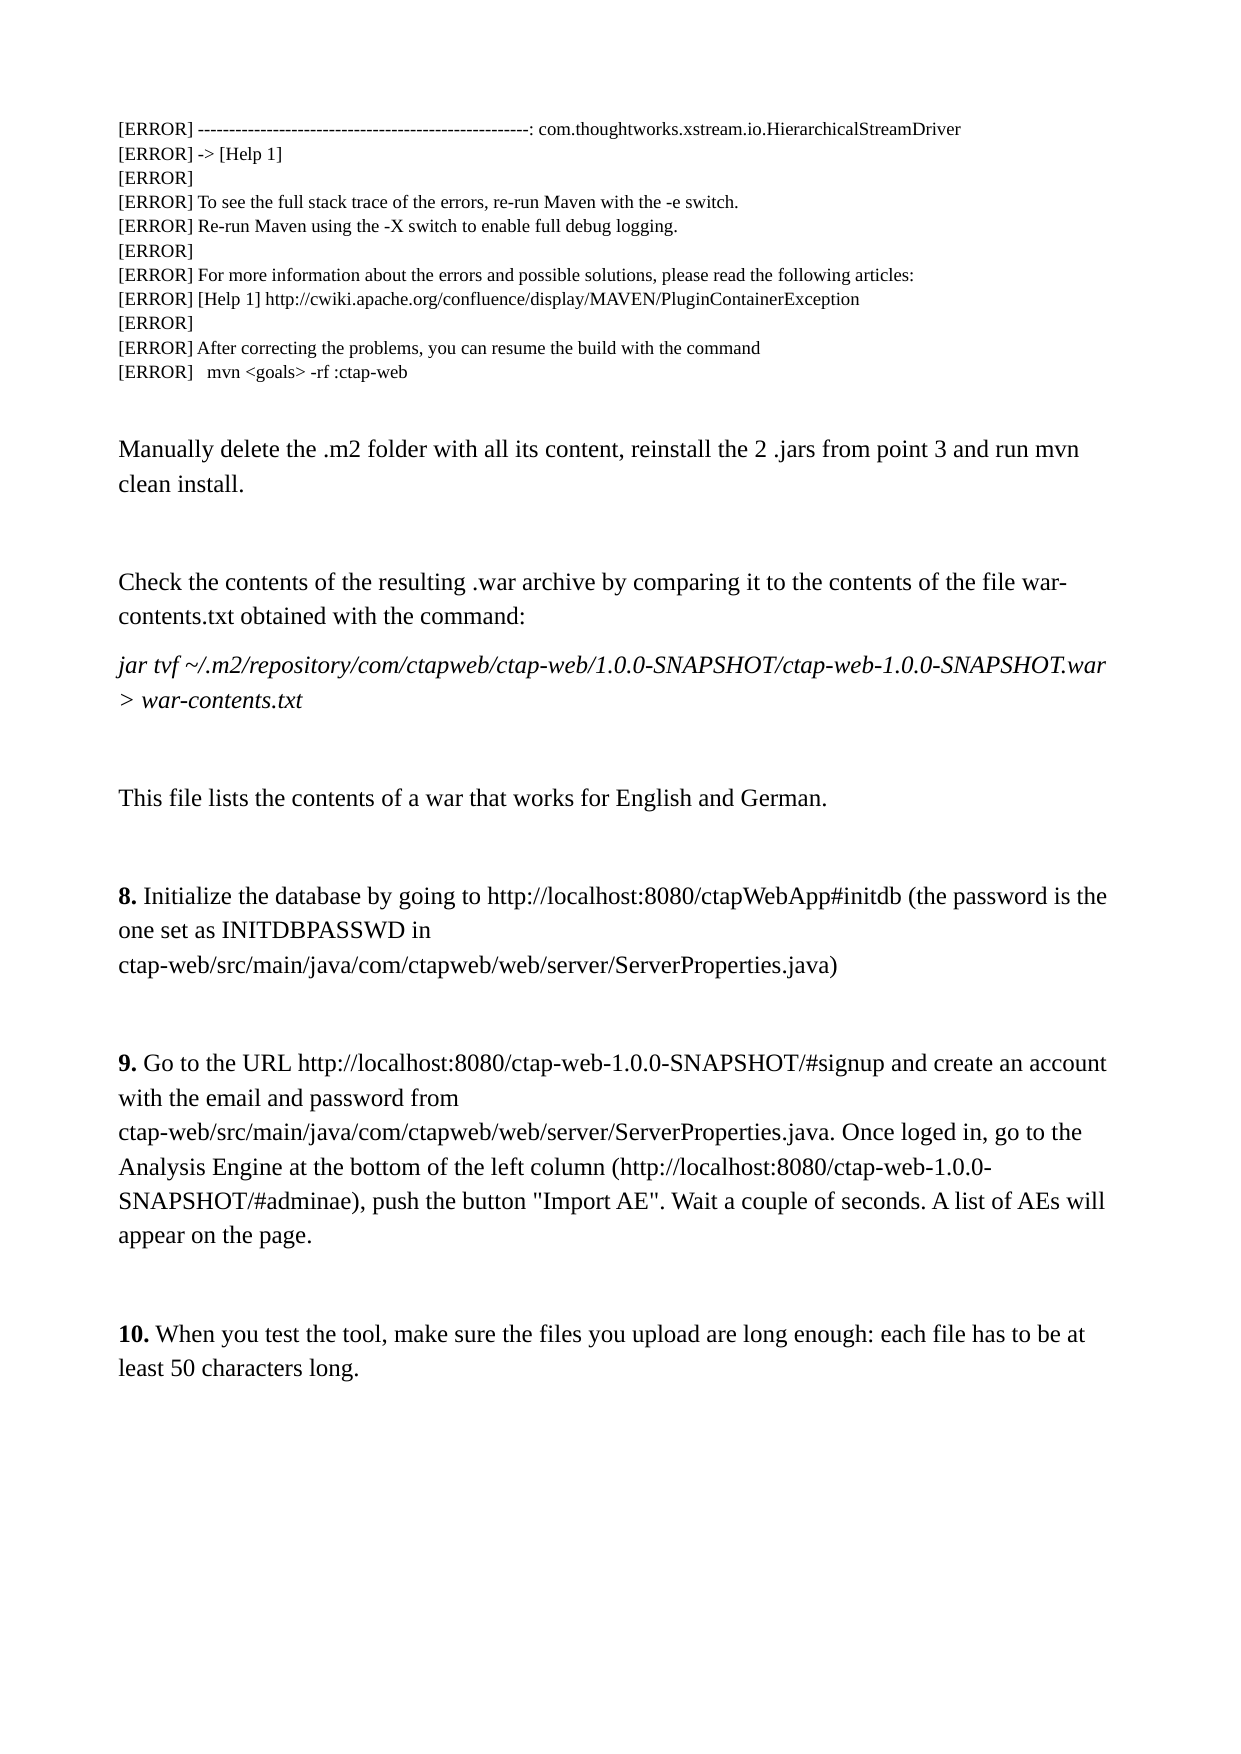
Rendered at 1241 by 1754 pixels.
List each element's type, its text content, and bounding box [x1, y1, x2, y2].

text [ERROR] -> [Help 1] [118, 142, 1122, 164]
text 8. Initialize the database by going to http://localhost:8080/ctapWebApp#initdb (the password is the one set as INITDBPASSWD in ctap-web/src/main/java/com/ctapweb/web/server/ServerProperties.java) [118, 881, 1122, 979]
text This file lists the contents of a war that works for English and German. [118, 783, 1122, 812]
text [ERROR] mvn <goals> -rf :ctap-web [118, 361, 1122, 382]
text [ERROR] [118, 312, 1122, 334]
text [ERROR] -----------------------------------------------------: com.thoughtworks.xstream.io.HierarchicalStreamDriver [118, 118, 1122, 140]
text 9. Go to the URL http://localhost:8080/ctap-web-1.0.0-SNAPSHOT/#signup and create an account with the email and password from ctap-web/src/main/java/com/ctapweb/web/server/ServerProperties.java. Once loged in, go to the Analysis Engine at the bottom of the left column (http://localhost:8080/ctap-web-1.0.0-SNAPSHOT/#adminae), push the button "Import AE". Wait a couple of seconds. A list of AEs will appear on the page. [118, 1048, 1122, 1249]
text [ERROR] For more information about the errors and possible solutions, please read the following articles: [118, 264, 1122, 285]
text Manually delete the .m2 folder with all its content, reinstall the 2 .jars from point 3 and run mvn clean install. [118, 434, 1122, 497]
text [ERROR] [118, 239, 1122, 261]
text 10. When you test the tool, make sure the files you upload are long enough: each file has to be at least 50 characters long. [118, 1319, 1122, 1382]
text [ERROR] [118, 167, 1122, 188]
text [ERROR] [Help 1] http://cwiki.apache.org/confluence/display/MAVEN/PluginContainerException [118, 288, 1122, 309]
text [ERROR] After correcting the problems, you can resume the build with the command [118, 337, 1122, 358]
text [ERROR] To see the full stack trace of the errors, re-run Maven with the -e switch. [118, 191, 1122, 212]
text jar tvf ~/.m2/repository/com/ctapweb/ctap-web/1.0.0-SNAPSHOT/ctap-web-1.0.0-SNAPSHOT.war > war-contents.txt [118, 650, 1122, 713]
text Check the contents of the resulting .war archive by comparing it to the contents of the file war-contents.txt obtained with the command: [118, 567, 1122, 630]
text [ERROR] Re-run Maven using the -X switch to enable full debug logging. [118, 215, 1122, 237]
